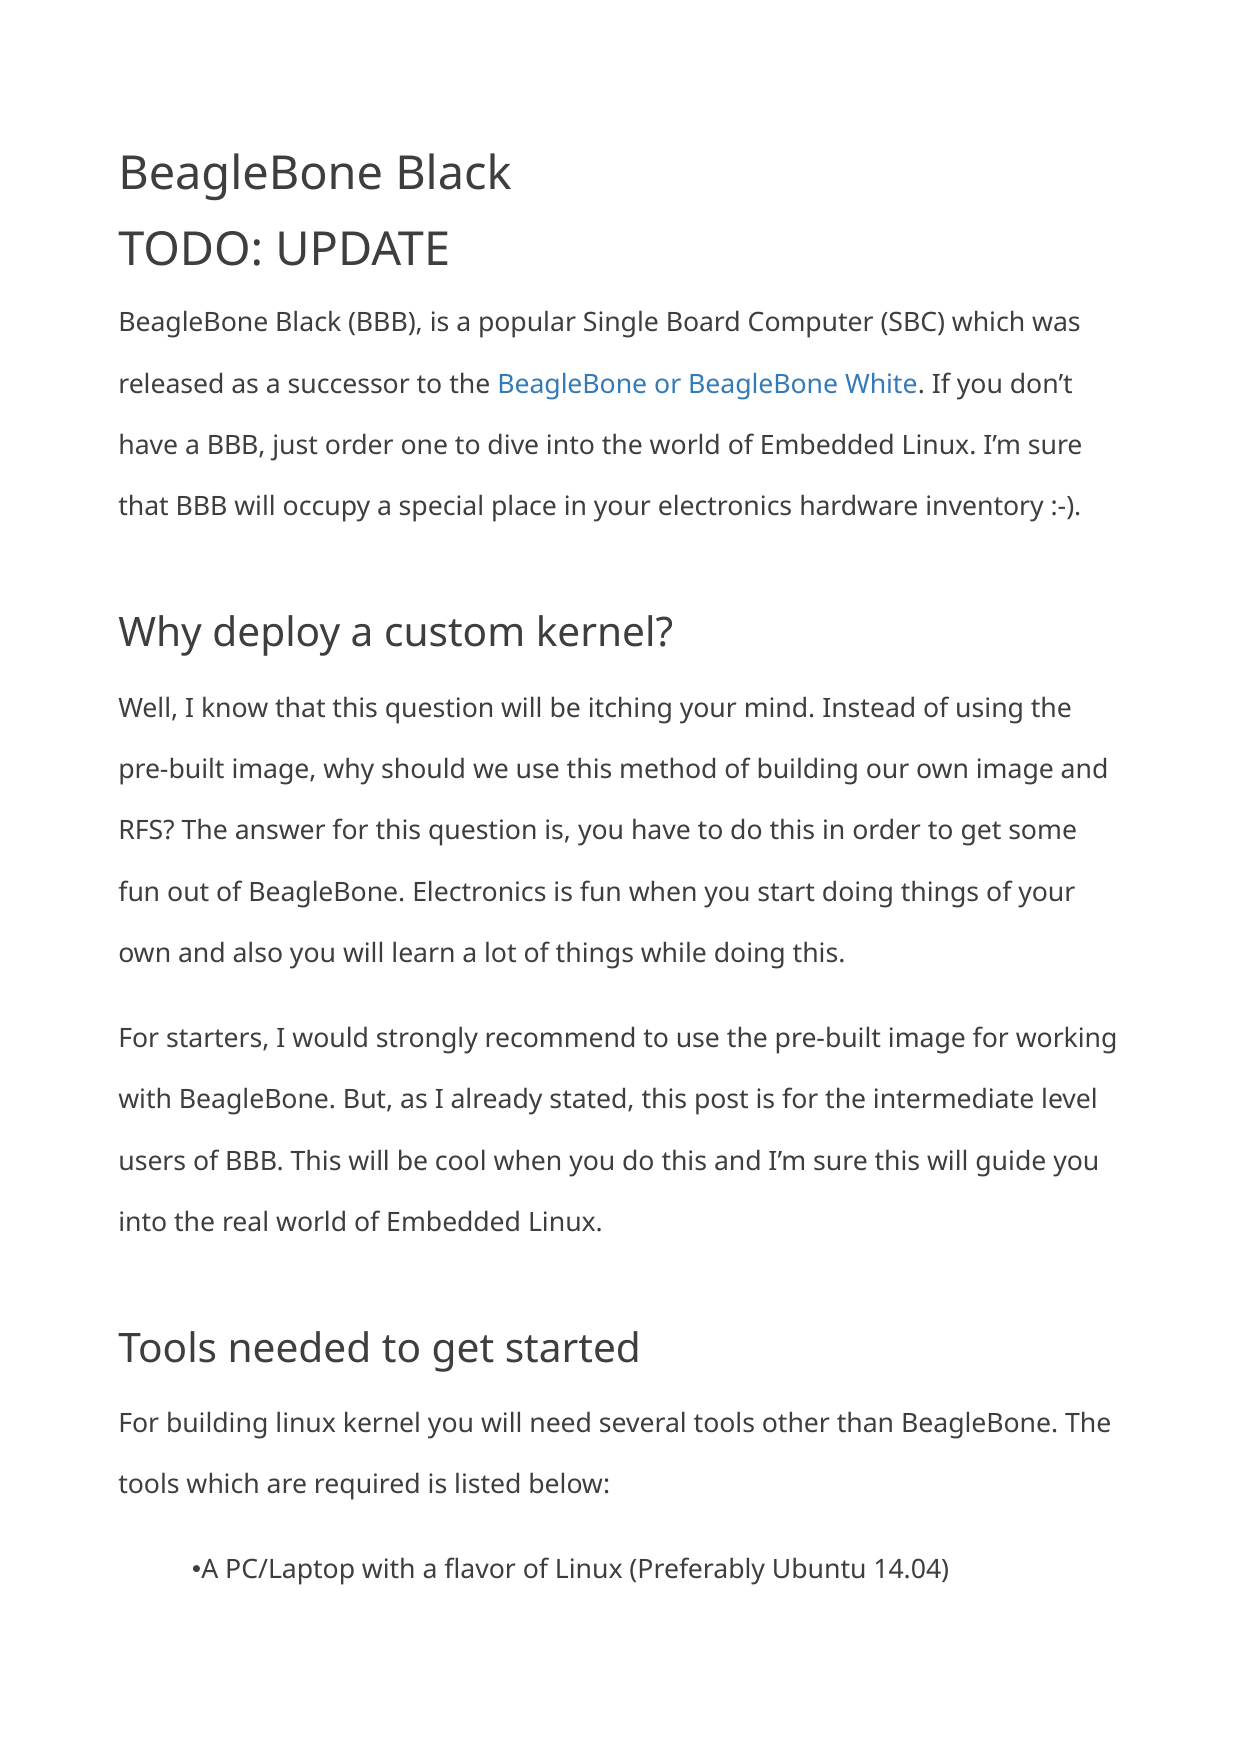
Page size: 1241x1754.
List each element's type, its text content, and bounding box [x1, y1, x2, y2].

subtitle Why deploy a custom kernel? [118, 603, 1122, 659]
subtitle Tools needed to get started [118, 1319, 1122, 1374]
text BeagleBone Black (BBB), is a popular Single Board Computer (SBC) which was released as a successor to the BeagleBone or BeagleBone White. If you don’t have a BBB, just order one to dive into the world of Embedded Linux. I’m sure that BBB will occupy a special place in your electronics hardware inventory :-). [118, 303, 1122, 523]
text TODO: UPDATE [118, 215, 1122, 279]
text Well, I know that this question will be itching your mind. Instead of using the pre-built image, why should we use this method of building our own image and RFS? The answer for this question is, you have to do this in order to get some fun out of BeagleBone. Electronics is fun when you start doing things of your own and also you will learn a lot of things while doing this. [118, 688, 1122, 970]
subtitle BeagleBone Black [118, 139, 1122, 203]
text For building linux kernel you will need several tools other than BeagleBone. The tools which are required is listed below: [118, 1404, 1122, 1502]
list A PC/Laptop with a flavor of Linux (Preferably Ubuntu 14.04) [118, 1550, 1122, 1586]
text For starters, I would strongly recommend to use the pre-built image for working with BeagleBone. But, as I already stated, this post is for the intermediate level users of BBB. This will be cool when you do this and I’m sure this will guide you into the real world of Embedded Linux. [118, 1019, 1122, 1239]
